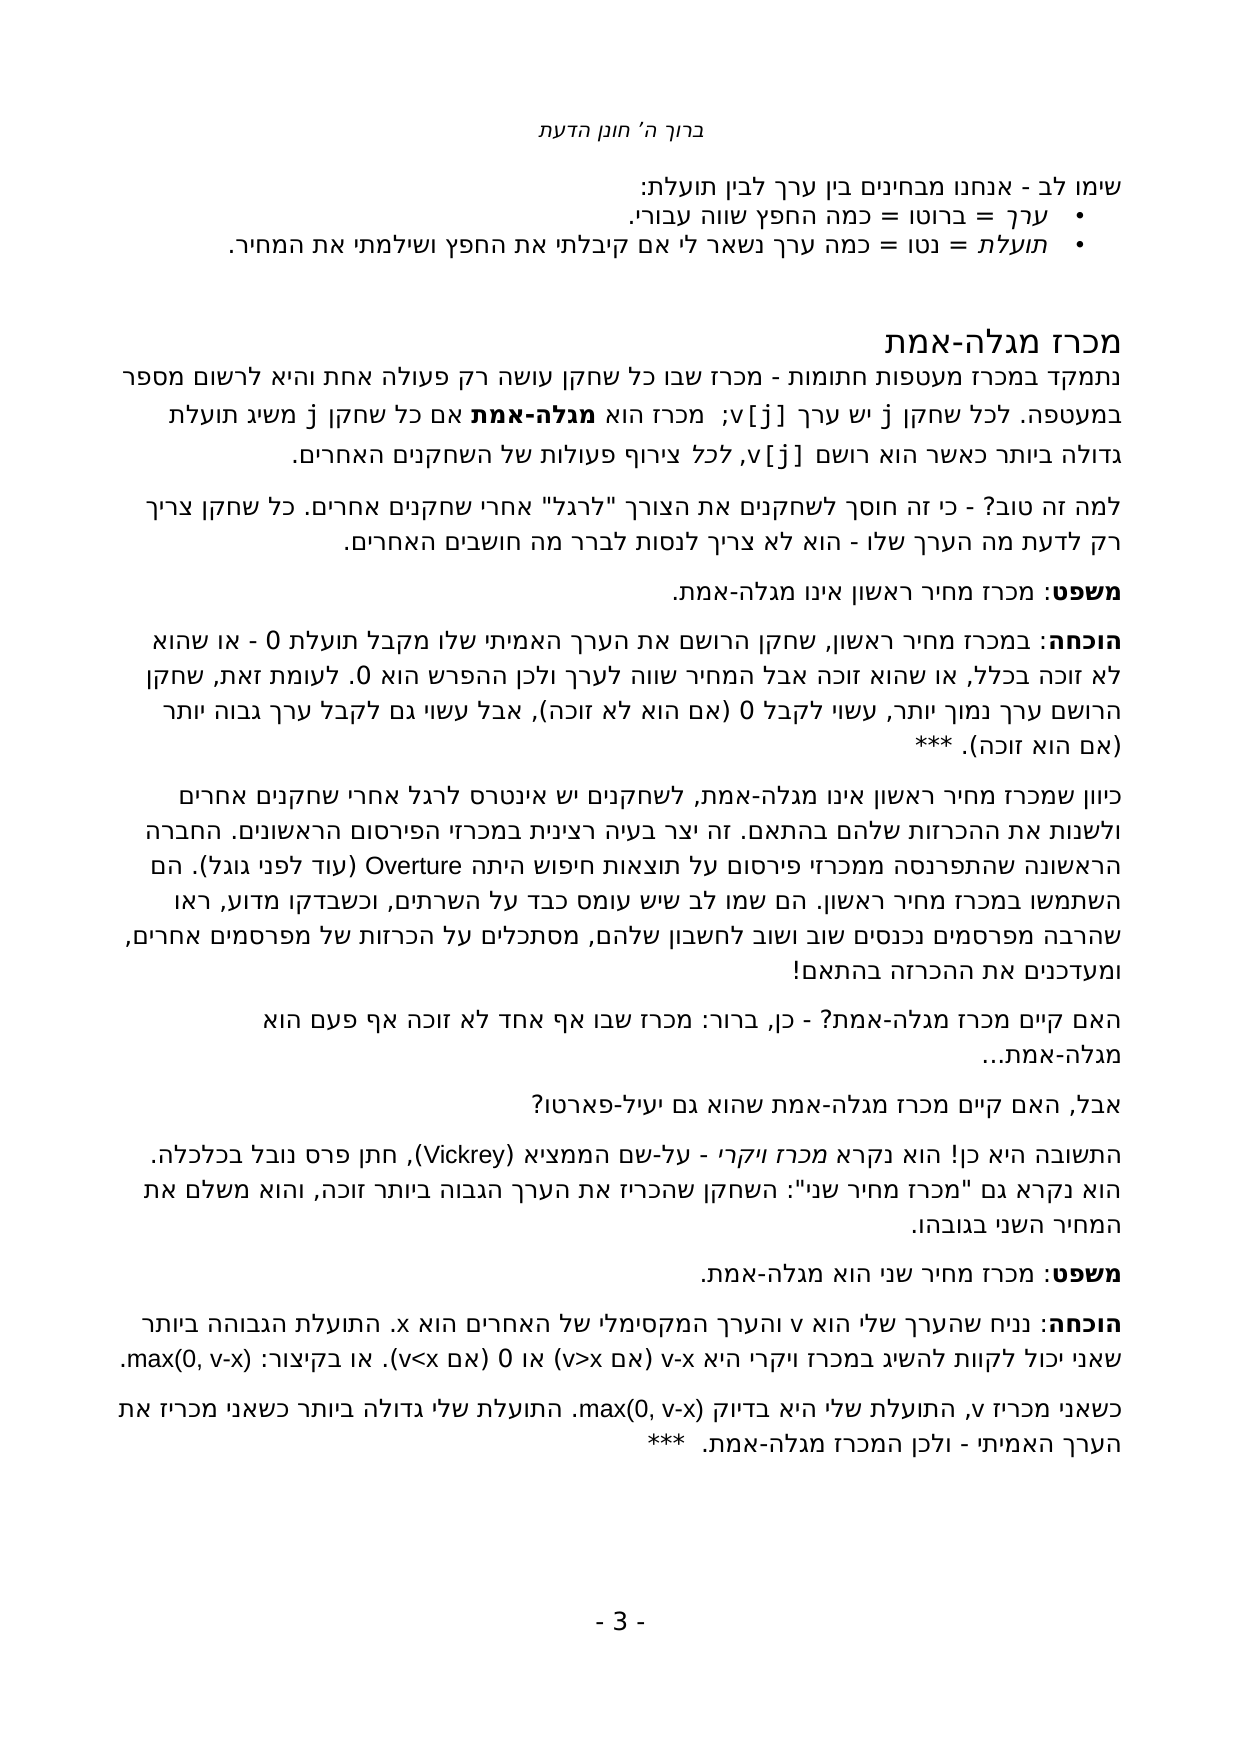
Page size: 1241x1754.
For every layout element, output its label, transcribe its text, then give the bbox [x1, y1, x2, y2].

subtitle מכרז מגלה-אמת [118, 323, 1122, 362]
list תועלת = נטו = כמה ערך נשאר לי אם קיבלתי את החפץ ושילמתי את המחיר. [118, 230, 1084, 259]
text למה זה טוב? - כי זה חוסך לשחקנים את הצורך "לרגל" אחרי שחקנים אחרים. כל שחקן צריך רק לדעת מה הערך שלו - הוא לא צריך לנסות לברר מה חושבים האחרים. [118, 492, 1122, 556]
text נתמקד במכרז מעטפות חתומות - מכרז שבו כל שחקן עושה רק פעולה אחת והיא לרשום מספר במעטפה. לכל שחקן j יש ערך v[j]; מכרז הוא מגלה-אמת אם כל שחקן j משיג תועלת גדולה ביותר כאשר הוא רושם v[j], לכל צירוף פעולות של השחקנים האחרים. [118, 362, 1122, 471]
text הוכחה: במכרז מחיר ראשון, שחקן הרושם את הערך האמיתי שלו מקבל תועלת 0 - או שהוא לא זוכה בכלל, או שהוא זוכה אבל המחיר שווה לערך ולכן ההפרש הוא 0. לעומת זאת, שחקן הרושם ערך נמוך יותר, עשוי לקבל 0 (אם הוא לא זוכה), אבל עשוי גם לקבל ערך גבוה יותר (אם הוא זוכה). *** [118, 626, 1122, 760]
text משפט: מכרז מחיר ראשון אינו מגלה-אמת. [118, 577, 1122, 606]
text הוכחה: נניח שהערך שלי הוא v והערך המקסימלי של האחרים הוא x. התועלת הגבוהה ביותר שאני יכול לקוות להשיג במכרז ויקרי היא v-x (אם v>x) או 0 (אם v<x). או בקיצור: max(0, v-x). [118, 1309, 1122, 1374]
text האם קיים מכרז מגלה-אמת? - כן, ברור: מכרז שבו אף אחד לא זוכה אף פעם הוא מגלה-אמת... [118, 1006, 1122, 1070]
list ערך = ברוטו = כמה החפץ שווה עבורי. [118, 201, 1084, 230]
text כיוון שמכרז מחיר ראשון אינו מגלה-אמת, לשחקנים יש אינטרס לרגל אחרי שחקנים אחרים ולשנות את ההכרזות שלהם בהתאם. זה יצר בעיה רצינית במכרזי הפירסום הראשונים. החברה הראשונה שהתפרנסה ממכרזי פירסום על תוצאות חיפוש היתה Overture (עוד לפני גוגל). הם השתמשו במכרז מחיר ראשון. הם שמו לב שיש עומס כבד על השרתים, וכשבדקו מדוע, ראו שהרבה מפרסמים נכנסים שוב ושוב לחשבון שלהם, מסתכלים על הכרזות של מפרסמים אחרים, ומעדכנים את ההכרזה בהתאם! [118, 781, 1122, 985]
text התשובה היא כן! הוא נקרא מכרז ויקרי - על-שם הממציא (Vickrey), חתן פרס נובל בכלכלה. הוא נקרא גם "מכרז מחיר שני": השחקן שהכריז את הערך הגבוה ביותר זוכה, והוא משלם את המחיר השני בגובהו. [118, 1140, 1122, 1239]
text כשאני מכריז v, התועלת שלי היא בדיוק max(0, v-x). התועלת שלי גדולה ביותר כשאני מכריז את הערך האמיתי - ולכן המכרז מגלה-אמת. *** [118, 1394, 1122, 1458]
text אבל, האם קיים מכרז מגלה-אמת שהוא גם יעיל-פארטו? [118, 1090, 1122, 1119]
text משפט: מכרז מחיר שני הוא מגלה-אמת. [118, 1259, 1122, 1289]
text שימו לב - אנחנו מבחינים בין ערך לבין תועלת: [118, 172, 1122, 201]
